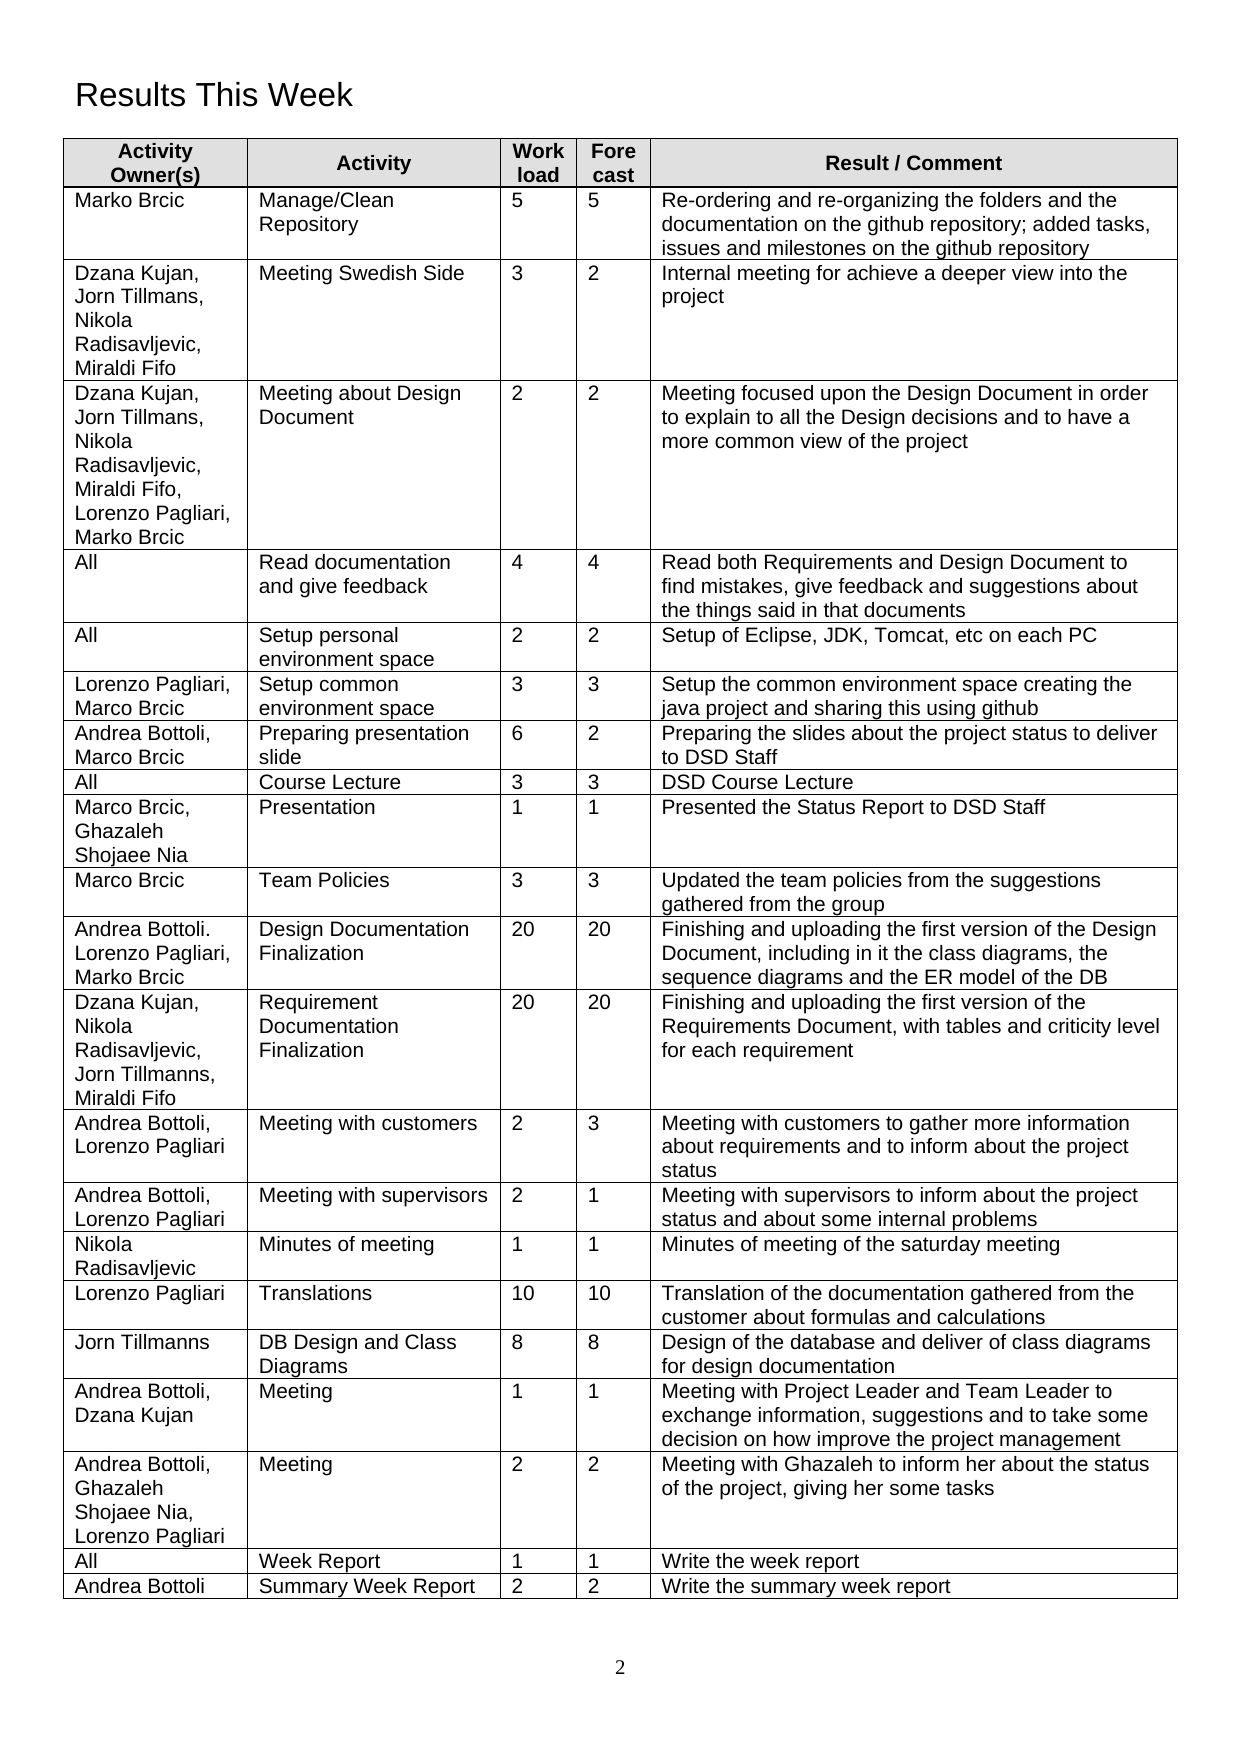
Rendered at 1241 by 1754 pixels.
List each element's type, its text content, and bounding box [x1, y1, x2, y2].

table_cell Read documentation and give feedback [248, 550, 500, 622]
table_cell Minutes of meeting [248, 1232, 500, 1280]
table_cell Jorn Tillmanns [64, 1330, 247, 1378]
table_cell 10 [501, 1281, 576, 1329]
table_cell 1 [501, 1379, 576, 1451]
table_cell Write the week report [651, 1549, 1177, 1573]
table_cell 8 [577, 1330, 650, 1378]
table_cell Updated the team policies from the suggestions gathered from the group [651, 868, 1177, 916]
table_cell 2 [501, 381, 576, 549]
table_cell Requirement Documentation Finalization [248, 990, 500, 1109]
table_cell 5 [577, 188, 650, 259]
table_cell Dzana Kujan, Jorn Tillmans, Nikola Radisavljevic, Miraldi Fifo, Lorenzo Pagliari, Marko Brcic [64, 381, 247, 549]
table_cell Design Documentation Finalization [248, 917, 500, 988]
table_cell 3 [501, 868, 576, 916]
table_cell Marko Brcic [64, 188, 247, 259]
table_cell 4 [577, 550, 650, 622]
table_cell Internal meeting for achieve a deeper view into the project [651, 260, 1177, 380]
table_cell 4 [501, 550, 576, 622]
table_cell All [64, 1549, 247, 1573]
table_cell Marco Brcic [64, 868, 247, 916]
table_cell Team Policies [248, 868, 500, 916]
table_cell 3 [501, 672, 576, 720]
table_header Activity Owner(s) [64, 139, 247, 186]
table_cell Course Lecture [248, 770, 500, 794]
table_header Activity [248, 139, 500, 186]
subtitle Results This Week [75, 75, 1165, 113]
table_cell Marco Brcic, Ghazaleh Shojaee Nia [64, 795, 247, 867]
table_header Result / Comment [651, 139, 1177, 186]
table_cell 2 [501, 1110, 576, 1182]
table_cell Finishing and uploading the first version of the Requirements Document, with tables and criticity level for each requirement [651, 990, 1177, 1109]
table_cell Andrea Bottoli. Lorenzo Pagliari, Marko Brcic [64, 917, 247, 988]
table_cell Andrea Bottoli, Ghazaleh Shojaee Nia, Lorenzo Pagliari [64, 1452, 247, 1548]
table_cell Meeting with customers [248, 1110, 500, 1182]
table_cell 2 [577, 381, 650, 549]
table_cell Andrea Bottoli [64, 1574, 247, 1598]
table_cell Meeting about Design Document [248, 381, 500, 549]
table_cell 1 [577, 795, 650, 867]
table_cell 2 [577, 1574, 650, 1598]
table_cell Manage/Clean Repository [248, 188, 500, 259]
table_cell 1 [577, 1232, 650, 1280]
table_cell All [64, 623, 247, 671]
table_cell 20 [577, 917, 650, 988]
table_cell 2 [577, 1452, 650, 1548]
table_cell Design of the database and deliver of class diagrams for design documentation [651, 1330, 1177, 1378]
table_cell Translation of the documentation gathered from the customer about formulas and calculations [651, 1281, 1177, 1329]
table_cell 20 [577, 990, 650, 1109]
table_cell 20 [501, 917, 576, 988]
table_cell Meeting [248, 1379, 500, 1451]
table_cell Minutes of meeting of the saturday meeting [651, 1232, 1177, 1280]
table_cell Andrea Bottoli, Marco Brcic [64, 721, 247, 769]
table_cell 10 [577, 1281, 650, 1329]
table_cell Meeting [248, 1452, 500, 1548]
table_cell Finishing and uploading the first version of the Design Document, including in it the class diagrams, the sequence diagrams and the ER model of the DB [651, 917, 1177, 988]
table_cell Meeting with supervisors to inform about the project status and about some internal problems [651, 1183, 1177, 1231]
table_cell 3 [501, 770, 576, 794]
table_cell Re-ordering and re-organizing the folders and the documentation on the github repository; added tasks, issues and milestones on the github repository [651, 188, 1177, 259]
table_cell 1 [501, 795, 576, 867]
table_cell 2 [501, 1452, 576, 1548]
table_cell 2 [577, 721, 650, 769]
table_cell 1 [501, 1549, 576, 1573]
table_cell Setup common environment space [248, 672, 500, 720]
table_cell Lorenzo Pagliari, Marco Brcic [64, 672, 247, 720]
table_cell Summary Week Report [248, 1574, 500, 1598]
table_header Workload [501, 139, 576, 186]
table_cell Week Report [248, 1549, 500, 1573]
table_cell All [64, 550, 247, 622]
table_cell Preparing the slides about the project status to deliver to DSD Staff [651, 721, 1177, 769]
table_cell Meeting with Ghazaleh to inform her about the status of the project, giving her some tasks [651, 1452, 1177, 1548]
table_cell DSD Course Lecture [651, 770, 1177, 794]
table_cell Lorenzo Pagliari [64, 1281, 247, 1329]
table_cell Translations [248, 1281, 500, 1329]
table_cell 3 [501, 260, 576, 380]
table_cell Read both Requirements and Design Document to find mistakes, give feedback and suggestions about the things said in that documents [651, 550, 1177, 622]
table_cell Andrea Bottoli, Lorenzo Pagliari [64, 1183, 247, 1231]
table_cell 6 [501, 721, 576, 769]
table_cell 8 [501, 1330, 576, 1378]
table_cell All [64, 770, 247, 794]
table_cell 3 [577, 868, 650, 916]
table_cell 3 [577, 1110, 650, 1182]
table_cell Presented the Status Report to DSD Staff [651, 795, 1177, 867]
table_cell Write the summary week report [651, 1574, 1177, 1598]
table_cell Nikola Radisavljevic [64, 1232, 247, 1280]
table_cell Meeting focused upon the Design Document in order to explain to all the Design decisions and to have a more common view of the project [651, 381, 1177, 549]
table_cell 2 [577, 260, 650, 380]
table_cell 2 [501, 1183, 576, 1231]
table_cell Andrea Bottoli, Lorenzo Pagliari [64, 1110, 247, 1182]
table_cell 2 [501, 1574, 576, 1598]
table_cell 2 [577, 623, 650, 671]
table_cell 5 [501, 188, 576, 259]
table_cell Meeting with customers to gather more information about requirements and to inform about the project status [651, 1110, 1177, 1182]
table_cell Dzana Kujan, Jorn Tillmans, Nikola Radisavljevic, Miraldi Fifo [64, 260, 247, 380]
table_cell Meeting with Project Leader and Team Leader to exchange information, suggestions and to take some decision on how improve the project management [651, 1379, 1177, 1451]
table_cell Dzana Kujan, Nikola Radisavljevic, Jorn Tillmanns, Miraldi Fifo [64, 990, 247, 1109]
table_cell 3 [577, 770, 650, 794]
table_cell DB Design and Class Diagrams [248, 1330, 500, 1378]
table_cell Meeting Swedish Side [248, 260, 500, 380]
table_cell Setup personal environment space [248, 623, 500, 671]
table_cell 2 [501, 623, 576, 671]
table_cell 1 [501, 1232, 576, 1280]
table_cell Preparing presentation slide [248, 721, 500, 769]
table_cell 1 [577, 1379, 650, 1451]
table_cell 3 [577, 672, 650, 720]
table_cell Andrea Bottoli, Dzana Kujan [64, 1379, 247, 1451]
table_cell Setup the common environment space creating the java project and sharing this using github [651, 672, 1177, 720]
table_cell 1 [577, 1183, 650, 1231]
table_cell 20 [501, 990, 576, 1109]
table_header Fore cast [577, 139, 650, 186]
table_cell Setup of Eclipse, JDK, Tomcat, etc on each PC [651, 623, 1177, 671]
table_cell Meeting with supervisors [248, 1183, 500, 1231]
table_cell Presentation [248, 795, 500, 867]
table_cell 1 [577, 1549, 650, 1573]
